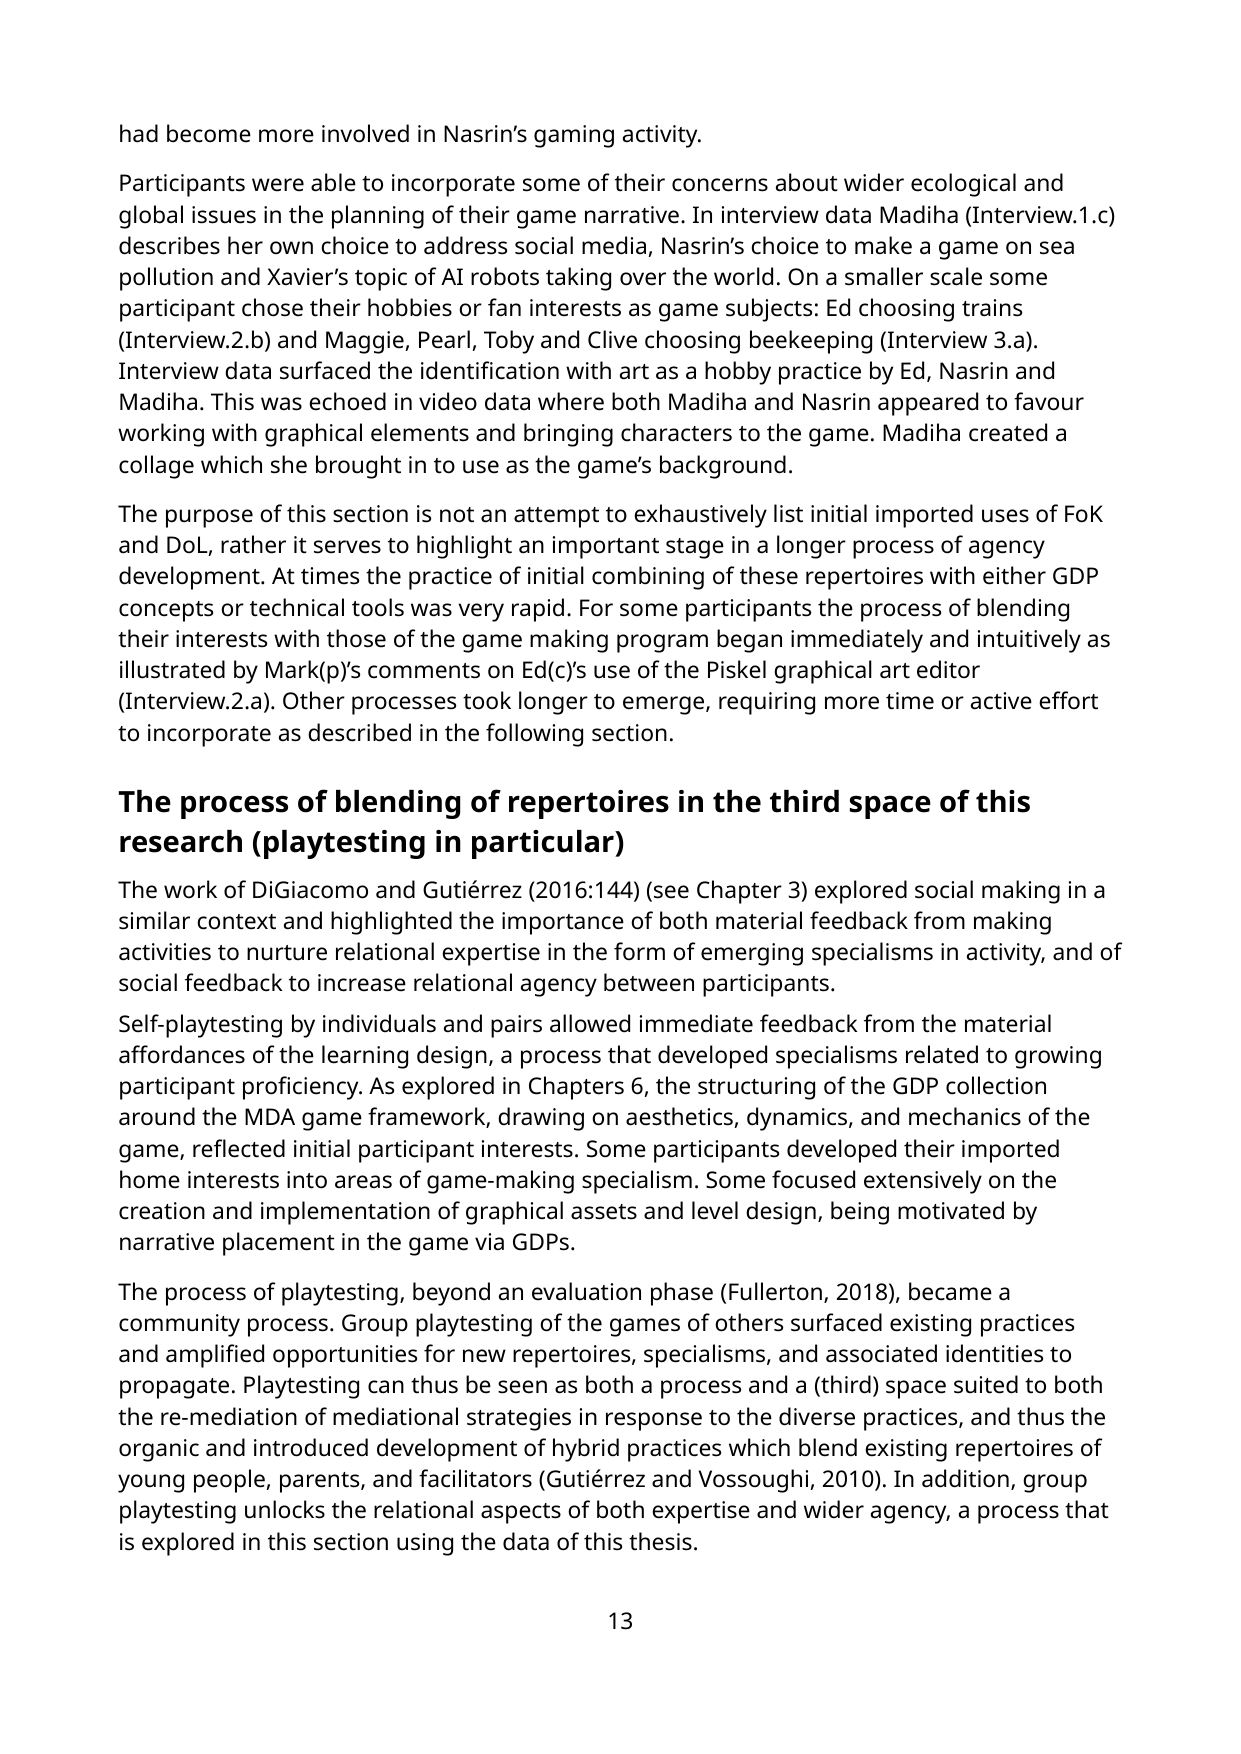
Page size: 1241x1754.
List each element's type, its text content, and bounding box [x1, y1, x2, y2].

text had become more involved in Nasrin’s gaming activity. [118, 118, 1122, 149]
text The work of DiGiacomo and Gutiérrez (2016:144) (see Chapter 3) explored social making in a similar context and highlighted the importance of both material feedback from making activities to nurture relational expertise in the form of emerging specialisms in activity, and of social feedback to increase relational agency between participants. [118, 873, 1122, 998]
text The purpose of this section is not an attempt to exhaustively list initial imported uses of FoK and DoL, rather it serves to highlight an important stage in a longer process of agency development. At times the practice of initial combining of these repertoires with either GDP concepts or technical tools was very rapid. For some participants the process of blending their interests with those of the game making program began immediately and intuitively as illustrated by Mark(p)’s comments on Ed(c)’s use of the Piskel graphical art editor (Interview.2.a). Other processes took longer to emerge, requiring more time or active effort to incorporate as described in the following section. [118, 498, 1122, 748]
text Self-playtesting by individuals and pairs allowed immediate feedback from the material affordances of the learning design, a process that developed specialisms related to growing participant proficiency. As explored in Chapters 6, the structuring of the GDP collection around the MDA game framework, drawing on aesthetics, dynamics, and mechanics of the game, reflected initial participant interests. Some participants developed their imported home interests into areas of game-making specialism. Some focused extensively on the creation and implementation of graphical assets and level design, being motivated by narrative placement in the game via GDPs. [118, 1007, 1122, 1257]
text Participants were able to incorporate some of their concerns about wider ecological and global issues in the planning of their game narrative. In interview data Madiha (Interview.1.c) describes her own choice to address social media, Nasrin’s choice to make a game on sea pollution and Xavier’s topic of AI robots taking over the world. On a smaller scale some participant chose their hobbies or fan interests as game subjects: Ed choosing trains (Interview.2.b) and Maggie, Pearl, Toby and Clive choosing beekeeping (Interview 3.a). Interview data surfaced the identification with art as a hobby practice by Ed, Nasrin and Madiha. This was echoed in video data where both Madiha and Nasrin appeared to favour working with graphical elements and bringing characters to the game. Madiha created a collage which she brought in to use as the game’s background. [118, 167, 1122, 480]
subtitle The process of blending of repertoires in the third space of this research (playtesting in particular) [118, 782, 1122, 861]
text The process of playtesting, beyond an evaluation phase (Fullerton, 2018), became a community process. Group playtesting of the games of others surfaced existing practices and amplified opportunities for new repertoires, specialisms, and associated identities to propagate. Playtesting can thus be seen as both a process and a (third) space suited to both the re-mediation of mediational strategies in response to the diverse practices, and thus the organic and introduced development of hybrid practices which blend existing repertoires of young people, parents, and facilitators (Gutiérrez and Vossoughi, 2010). In addition, group playtesting unlocks the relational aspects of both expertise and wider agency, a process that is explored in this section using the data of this thesis. [118, 1275, 1122, 1557]
